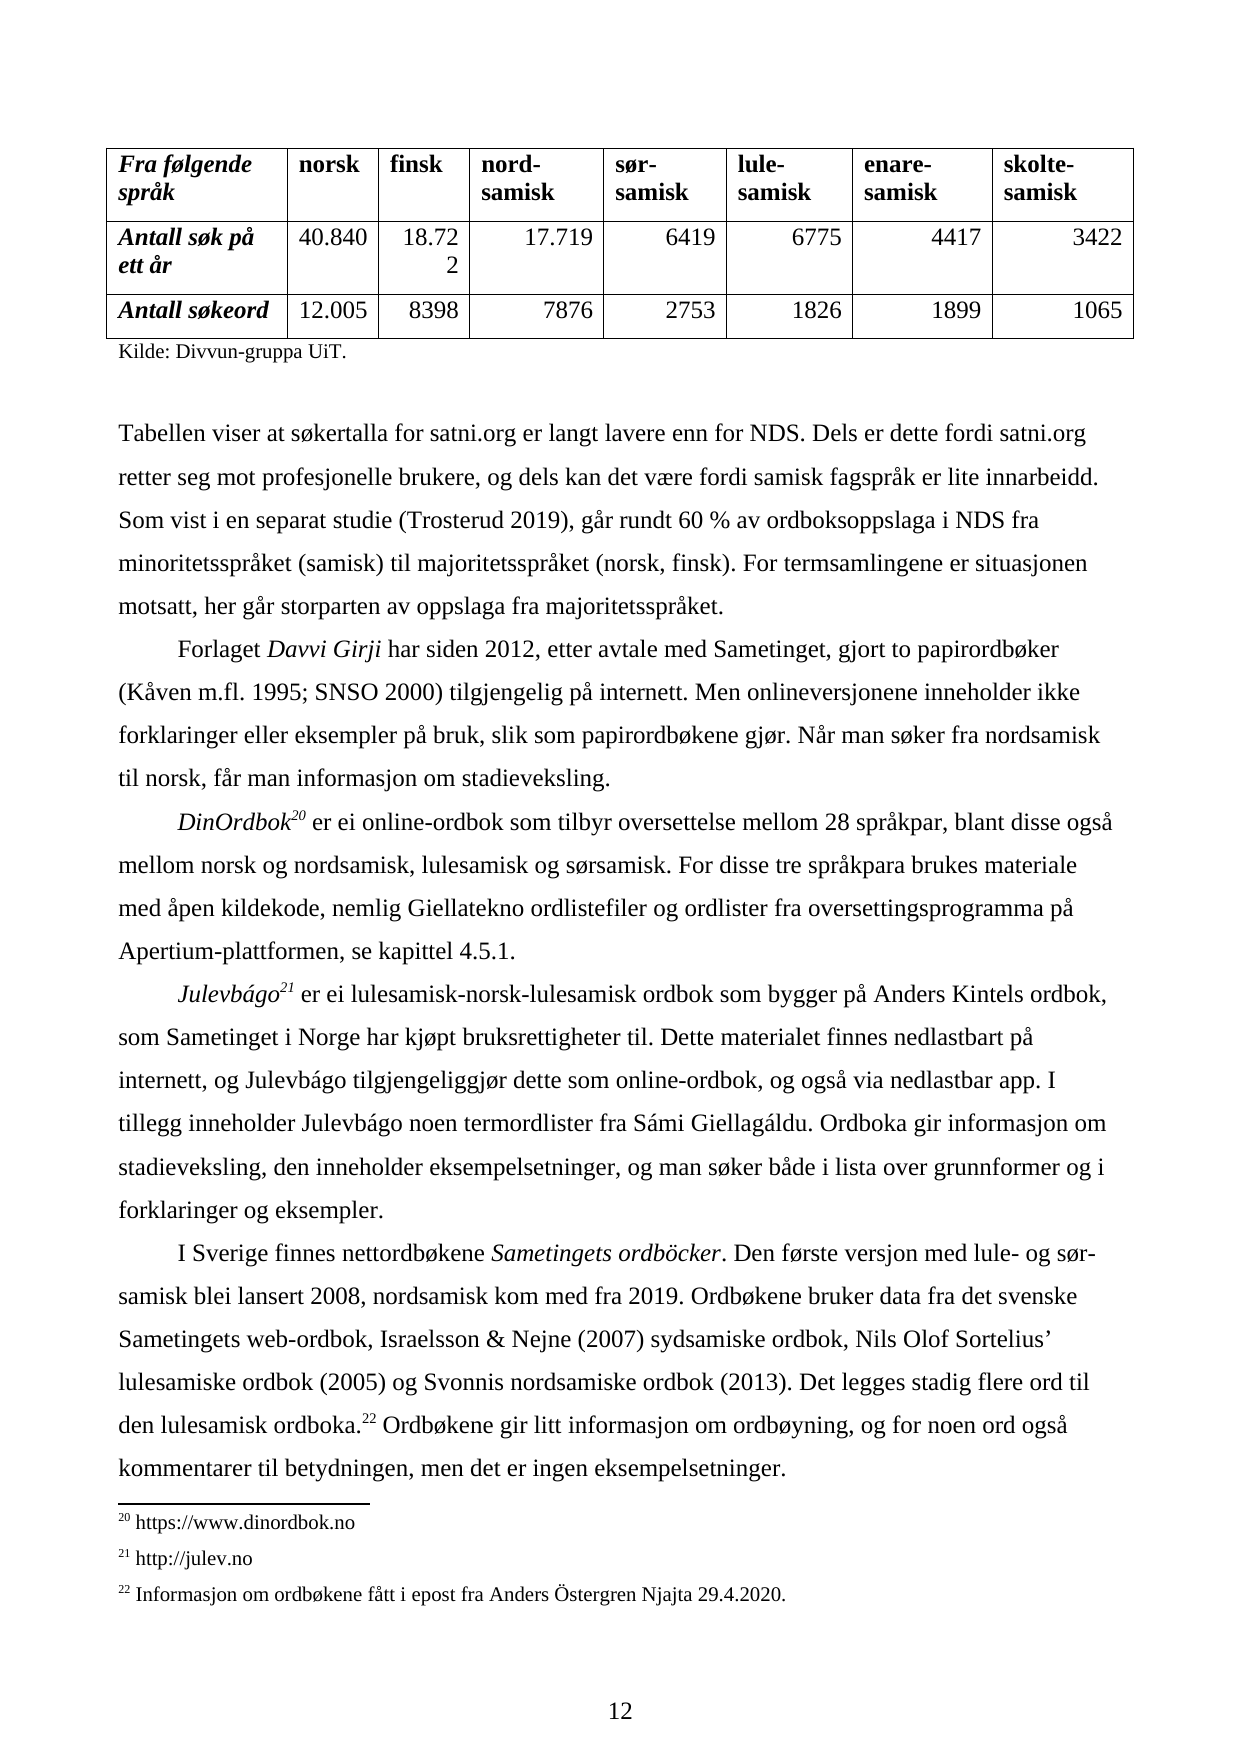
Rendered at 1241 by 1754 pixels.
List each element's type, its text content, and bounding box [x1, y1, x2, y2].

table_header skolte-samisk [993, 149, 1133, 221]
table_cell 12.005 [288, 295, 378, 338]
text DinOrdbok er ei online-ordbok som tilbyr oversettelse mellom 28 språkpar, blant disse også mellom norsk og nordsamisk, lulesamisk og sørsamisk. For disse tre språkpara brukes materiale med åpen kildekode, nemlig Giellatekno ordlistefiler og ordlister fra oversettingsprogramma på Apertium-plattformen, se kapittel 4.5.1. [118, 807, 1122, 965]
text Kilde: Divvun-gruppa UiT. [118, 339, 1122, 363]
table_header lule-samisk [727, 149, 852, 221]
table_cell 4417 [853, 222, 992, 294]
text Informasjon om ordbøkene fått i epost fra Anders Östergren Njajta 29.4.2020. [118, 1582, 1122, 1606]
text I Sverige finnes nettordbøkene Sametingets ordböcker. Den første versjon med lule- og sør­samisk blei lansert 2008, nordsamisk kom med fra 2019. Ordbøkene bruker data fra det svenske Sametingets web-ordbok, Israelsson & Nejne (2007) sydsamiske ordbok, Nils Olof Sortelius’ lulesamiske ordbok (2005) og Svonnis nordsamiske ordbok (2013). Det legges stadig flere ord til den lulesamisk ordboka. Ordbøkene gir litt informasjon om ordbøyning, og for noen ord også kommentarer til betydningen, men det er ingen eksempelsetninger. [118, 1238, 1122, 1482]
table_cell 8398 [379, 295, 469, 338]
table_cell 6419 [604, 222, 726, 294]
text https://www.dinordbok.no [118, 1510, 1122, 1534]
table_cell Antall søkeord [107, 295, 287, 338]
text Tabellen viser at søkertalla for satni.org er langt lavere enn for NDS. Dels er dette fordi satni.org retter seg mot profesjonelle brukere, og dels kan det være fordi samisk fagspråk er lite innarbeidd. Som vist i en separat studie (Trosterud 2019), går rundt 60 % av ordboksoppslaga i NDS fra minoritetsspråket (samisk) til majoritetsspråket (norsk, finsk). For termsamlingene er situasjonen motsatt, her går storparten av oppslaga fra majoritetsspråket. [118, 418, 1122, 620]
table_header nord-samisk [470, 149, 603, 221]
text Julevbágo er ei lulesamisk-norsk-lulesamisk ordbok som bygger på Anders Kintels ordbok, som Sametinget i Norge har kjøpt bruksrettigheter til. Dette materialet finnes nedlastbart på internett, og Julevbágo tilgjengeliggjør dette som online-ordbok, og også via nedlastbar app. I tillegg inneholder Julevbágo noen termordlister fra Sámi Giellagáldu. Ordboka gir informasjon om stadieveksling, den inneholder eksempelsetninger, og man søker både i lista over grunnformer og i forklaringer og eksempler. [118, 979, 1122, 1223]
text Forlaget Davvi Girji har siden 2012, etter avtale med Sametinget, gjort to papirordbøker (Kåven m.fl. 1995; SNSO 2000) tilgjengelig på internett. Men onlineversjonene inneholder ikke forklaringer eller eksempler på bruk, slik som papirordbøkene gjør. Når man søker fra nordsamisk til norsk, får man informasjon om stadieveksling. [118, 634, 1122, 792]
table_cell 3422 [993, 222, 1133, 294]
table_cell 6775 [727, 222, 852, 294]
table_cell Antall søk på ett år [107, 222, 287, 294]
table_cell 40.840 [288, 222, 378, 294]
table_cell 1826 [727, 295, 852, 338]
table_header enare-samisk [853, 149, 992, 221]
table_header sør-samisk [604, 149, 726, 221]
table_header Fra følgende språk [107, 149, 287, 221]
table_cell 17.719 [470, 222, 603, 294]
table_header norsk [288, 149, 378, 221]
table_cell 2753 [604, 295, 726, 338]
table_cell 18.722 [379, 222, 469, 294]
table_cell 1899 [853, 295, 992, 338]
table_cell 1065 [993, 295, 1133, 338]
table_cell 7876 [470, 295, 603, 338]
text http://julev.no [118, 1546, 1122, 1570]
table_header finsk [379, 149, 469, 221]
